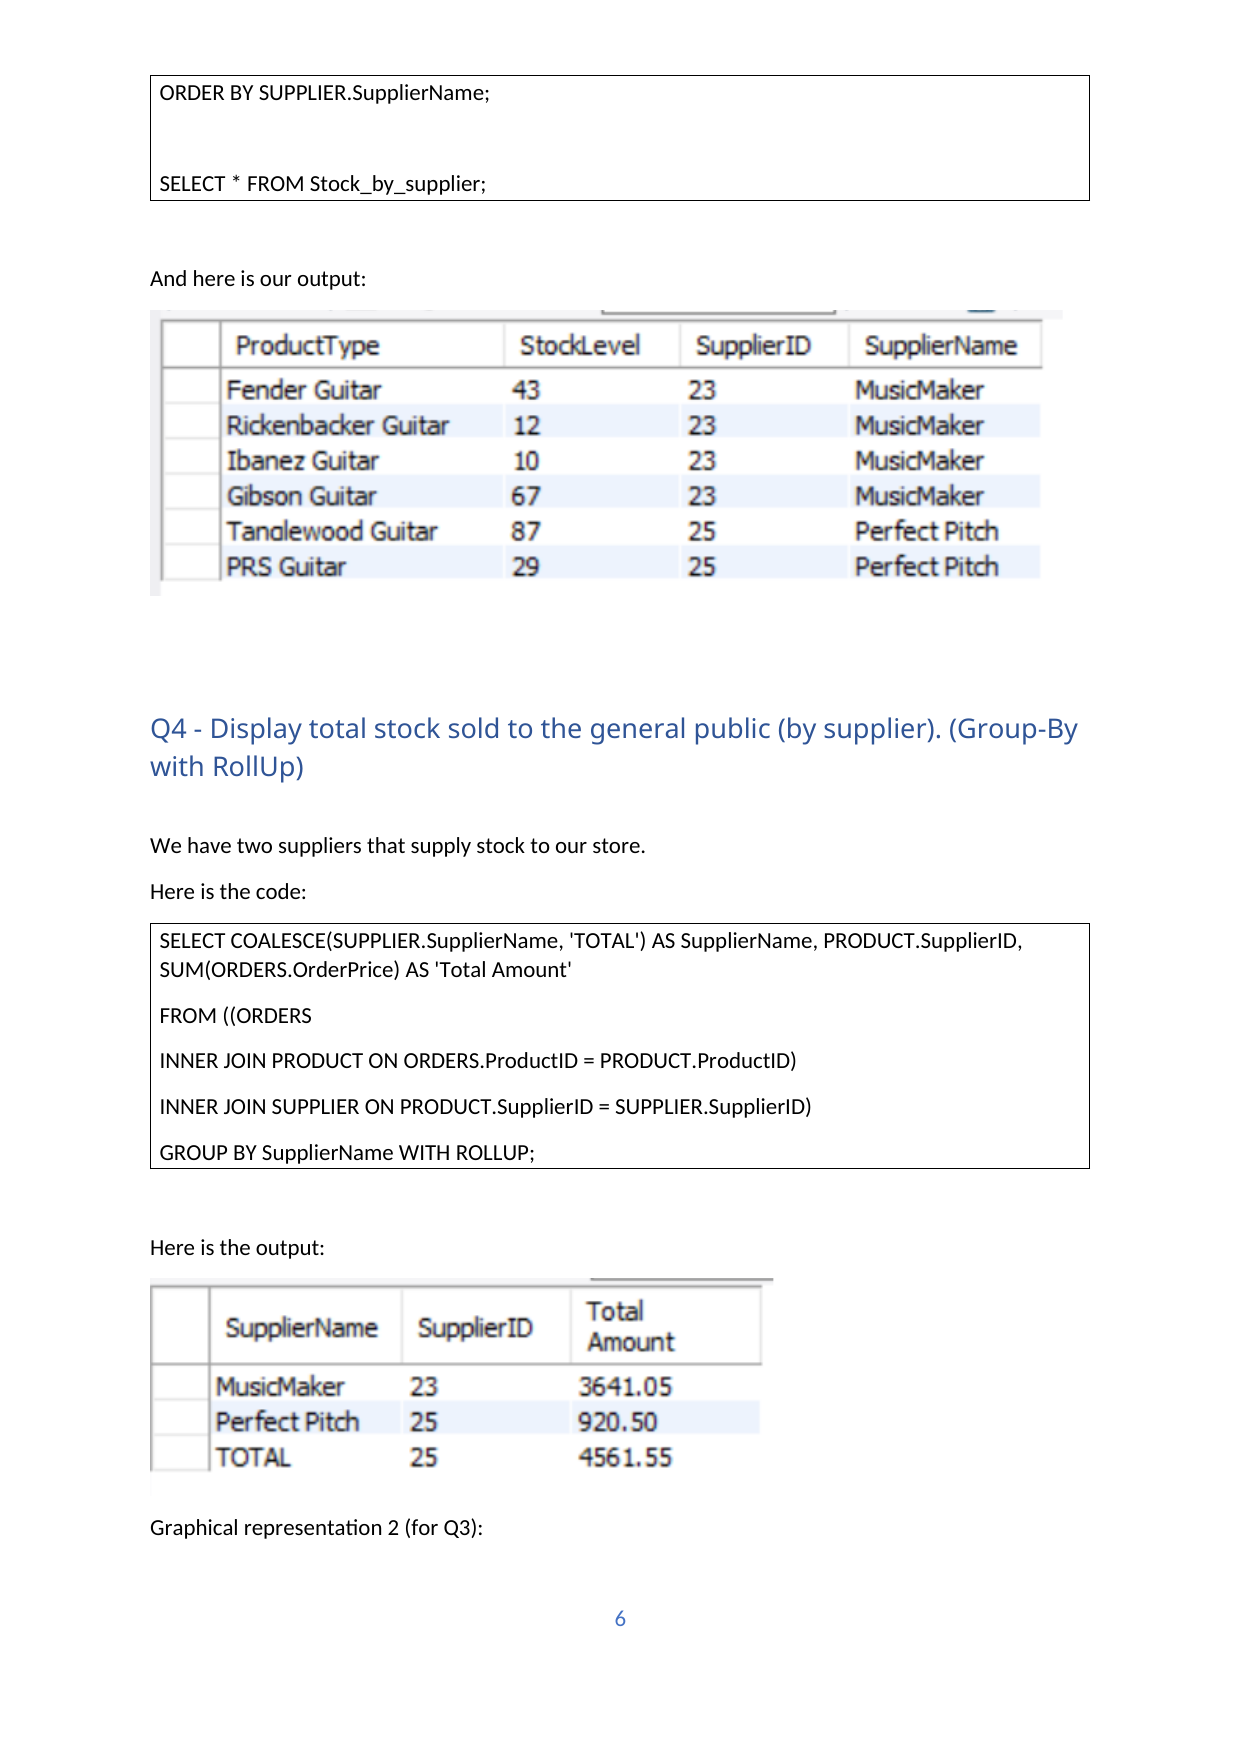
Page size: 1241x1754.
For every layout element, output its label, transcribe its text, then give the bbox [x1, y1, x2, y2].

text Graphical representation 2 (for Q3): [150, 1513, 1090, 1541]
text INNER JOIN PRODUCT ON ORDERS.ProductID = PRODUCT.ProductID) [151, 1043, 1089, 1075]
text We have two suppliers that supply stock to our store. [150, 832, 1090, 859]
text And here is our output: [150, 264, 1090, 292]
text INNER JOIN SUPPLIER ON PRODUCT.SupplierID = SUPPLIER.SupplierID) [151, 1089, 1089, 1120]
text Here is the output: [150, 1233, 1090, 1261]
text GROUP BY SupplierName WITH ROLLUP; [151, 1135, 1089, 1168]
text FROM ((ORDERS [151, 998, 1089, 1029]
text SELECT * FROM Stock_by_supplier; [151, 166, 1089, 200]
text ORDER BY SUPPLIER.SupplierName; [151, 76, 1089, 106]
subtitle Q4 - Display total stock sold to the general public (by supplier). (Group-By with RollUp) [150, 709, 1090, 784]
text Here is the code: [150, 877, 1090, 905]
text SELECT COALESCE(SUPPLIER.SupplierName, 'TOTAL') AS SupplierName, PRODUCT.SupplierID, SUM(ORDERS.OrderPrice) AS 'Total Amount' [151, 924, 1089, 983]
